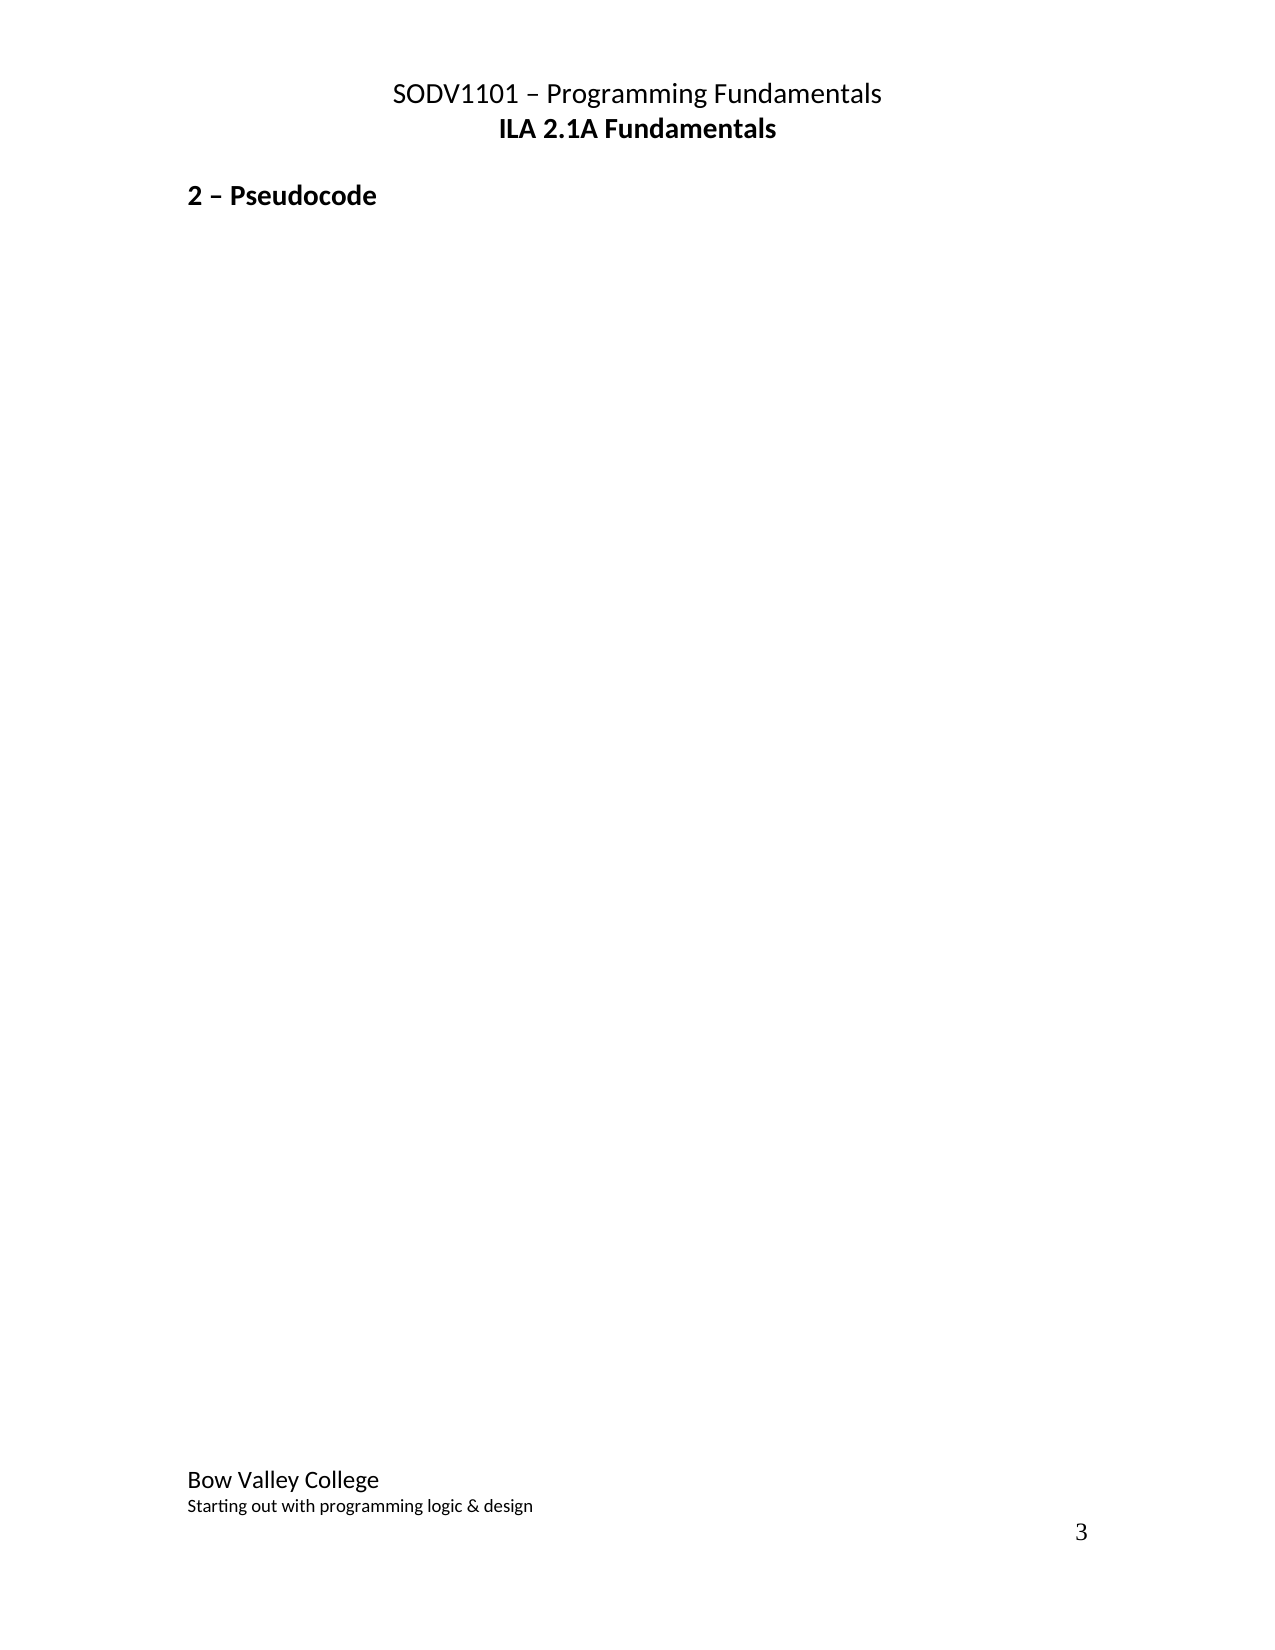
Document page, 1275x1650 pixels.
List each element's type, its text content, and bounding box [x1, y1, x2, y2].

text 2 – Pseudocode [187, 177, 1087, 212]
